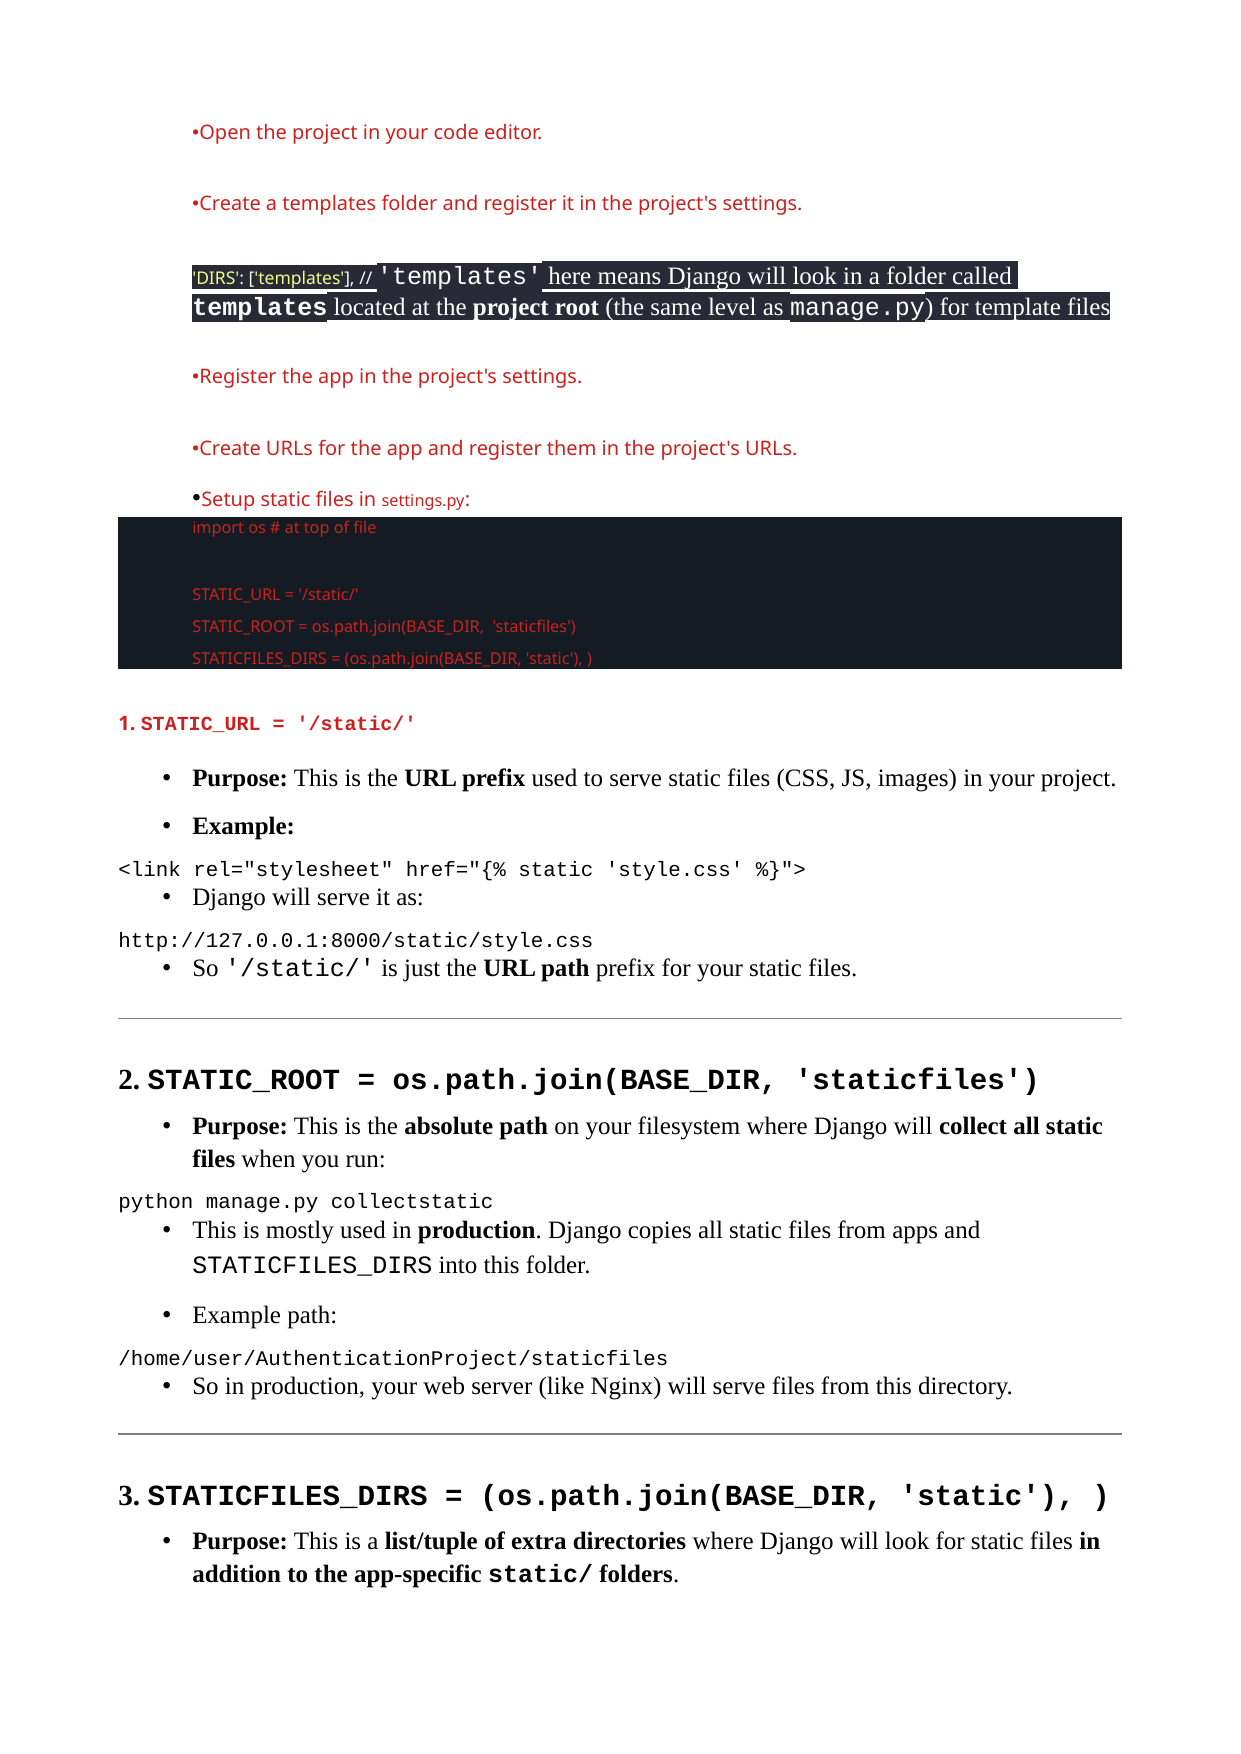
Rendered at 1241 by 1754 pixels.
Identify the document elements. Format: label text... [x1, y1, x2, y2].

text http://127.0.0.1:8000/static/style.css [118, 930, 1122, 953]
list Purpose: This is the URL prefix used to serve static files (CSS, JS, images) in your project. [162, 763, 1122, 792]
text <link rel="stylesheet" href="{% static 'style.css' %}"> [118, 858, 1122, 882]
text python manage.py collectstatic [118, 1191, 1122, 1215]
subtitle 1. STATIC_URL = '/static/' [118, 709, 1122, 737]
list Create a templates folder and register it in the project's settings. [118, 189, 1122, 217]
list So '/static/' is just the URL path prefix for your static files. [162, 953, 1122, 984]
list Register the app in the project's settings. [118, 362, 1122, 390]
list Django will serve it as: [162, 882, 1122, 911]
list 'DIRS': ['templates'], // 'templates' here means Django will look in a folder called templates located at the project root (the same level as manage.py) for template files [118, 261, 1122, 322]
list This is mostly used in production. Django copies all static files from apps and STATICFILES_DIRS into this folder. [162, 1215, 1122, 1281]
list Example path: [162, 1300, 1122, 1329]
subtitle 3. STATICFILES_DIRS = (os.path.join(BASE_DIR, 'static'), ) [118, 1478, 1122, 1514]
list Create URLs for the app and register them in the project's URLs. [118, 434, 1122, 461]
list Example: [162, 811, 1122, 840]
text /home/user/AuthenticationProject/staticfiles [118, 1348, 1122, 1371]
list STATIC_URL = '/static/' [118, 583, 1122, 605]
list Open the project in your code editor. [118, 118, 1122, 145]
list STATICFILES_DIRS = (os.path.join(BASE_DIR, 'static'), ) [118, 647, 1122, 669]
list Purpose: This is the absolute path on your filesystem where Django will collect all static files when you run: [162, 1111, 1122, 1173]
list import os # at top of file [118, 517, 1122, 539]
subtitle 2. STATIC_ROOT = os.path.join(BASE_DIR, 'staticfiles') [118, 1062, 1122, 1098]
list So in production, your web server (like Nginx) will serve files from this directory. [162, 1371, 1122, 1400]
list Setup static files in settings.py: [118, 485, 1122, 512]
list STATIC_ROOT = os.path.join(BASE_DIR, 'staticfiles') [118, 615, 1122, 637]
list Purpose: This is a list/tuple of extra directories where Django will look for static files in addition to the app-specific static/ folders. [162, 1526, 1122, 1590]
